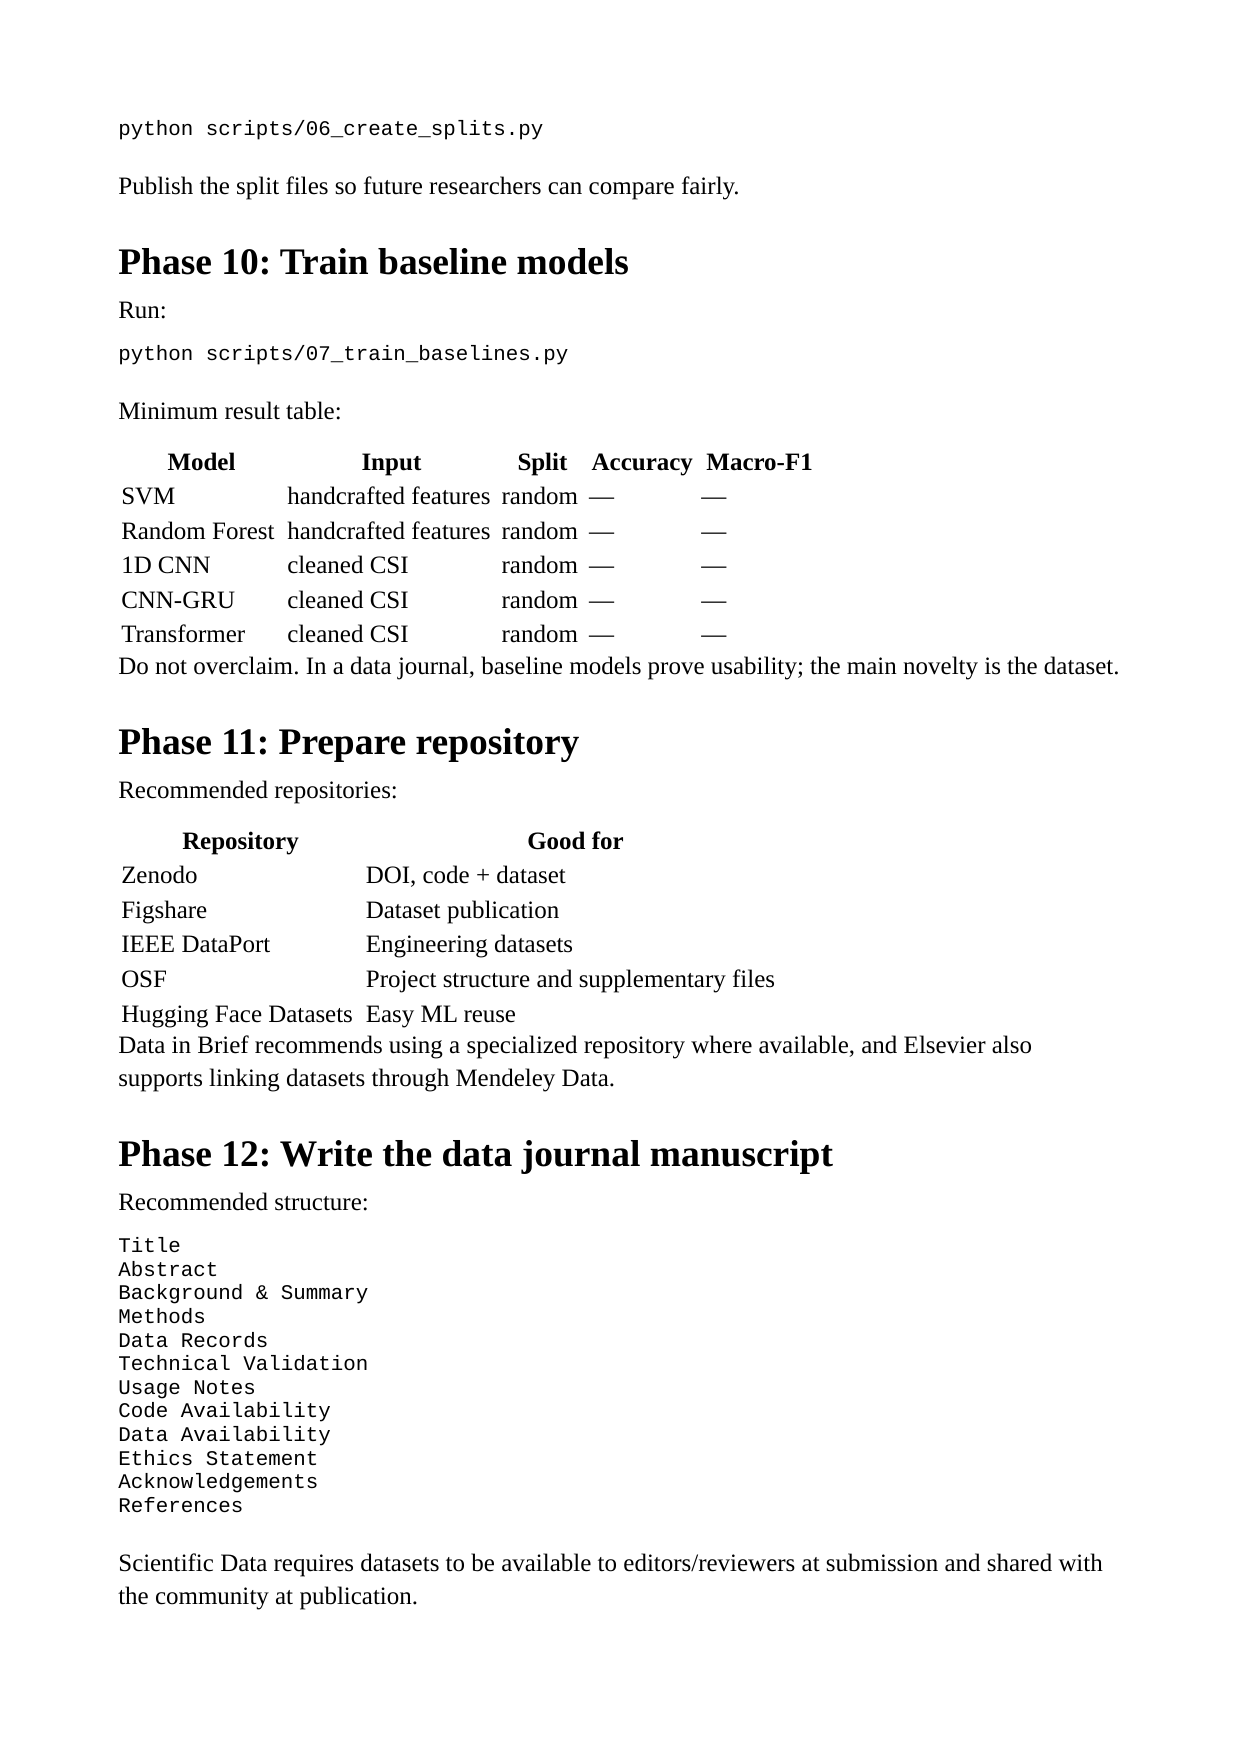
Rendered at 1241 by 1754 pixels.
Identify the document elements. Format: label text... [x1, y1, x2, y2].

table_cell — [698, 548, 821, 582]
table_cell random [499, 617, 586, 651]
text Run: [118, 295, 1122, 324]
text Code Availability [118, 1401, 1122, 1424]
text Background & Summary [118, 1282, 1122, 1306]
table_cell Figshare [118, 892, 363, 927]
table_cell DOI, code + dataset [363, 858, 788, 892]
table_cell random [499, 478, 586, 513]
table_header Model [118, 444, 284, 478]
text References [118, 1495, 1122, 1519]
table_cell cleaned CSI [284, 548, 498, 582]
table_cell — [698, 478, 821, 513]
table_cell Engineering datasets [363, 927, 788, 961]
table_cell SVM [118, 478, 284, 513]
table_cell random [499, 548, 586, 582]
text Abstract [118, 1259, 1122, 1282]
table_cell handcrafted features [284, 513, 498, 547]
text Scientific Data requires datasets to be available to editors/reviewers at submission and shared with the community at publication. [118, 1548, 1122, 1610]
table_cell — [586, 548, 698, 582]
table_cell — [698, 617, 821, 651]
table_header Input [284, 444, 498, 478]
table_cell Dataset publication [363, 892, 788, 927]
text Minimum result table: [118, 396, 1122, 425]
table_cell Random Forest [118, 513, 284, 547]
text Data Records [118, 1329, 1122, 1353]
table_cell handcrafted features [284, 478, 498, 513]
table_header Macro-F1 [698, 444, 821, 478]
table_header Good for [363, 823, 788, 857]
table_cell — [698, 582, 821, 617]
table_cell CNN-GRU [118, 582, 284, 617]
text Acknowledgements [118, 1471, 1122, 1495]
table_header Repository [118, 823, 363, 857]
text Publish the split files so future researchers can compare fairly. [118, 171, 1122, 200]
text Usage Notes [118, 1377, 1122, 1401]
table_cell — [698, 513, 821, 547]
table_cell random [499, 582, 586, 617]
text python scripts/07_train_baselines.py [118, 343, 1122, 367]
table_cell IEEE DataPort [118, 927, 363, 961]
text Technical Validation [118, 1353, 1122, 1377]
table_cell Hugging Face Datasets [118, 996, 363, 1030]
subtitle Phase 11: Prepare repository [118, 719, 1122, 763]
table_cell Transformer [118, 617, 284, 651]
text Recommended repositories: [118, 775, 1122, 804]
table_header Split [499, 444, 586, 478]
table_cell OSF [118, 961, 363, 996]
table_cell — [586, 582, 698, 617]
text Do not overclaim. In a data journal, baseline models prove usability; the main novelty is the dataset. [118, 651, 1122, 680]
table_cell — [586, 513, 698, 547]
text Data in Brief recommends using a specialized repository where available, and Elsevier also supports linking datasets through Mendeley Data. [118, 1030, 1122, 1092]
text Ethics Statement [118, 1448, 1122, 1471]
subtitle Phase 12: Write the data journal manuscript [118, 1132, 1122, 1175]
table_cell — [586, 617, 698, 651]
text Data Availability [118, 1424, 1122, 1448]
table_cell — [586, 478, 698, 513]
table_cell random [499, 513, 586, 547]
text python scripts/06_create_splits.py [118, 118, 1122, 142]
table_cell cleaned CSI [284, 617, 498, 651]
text Methods [118, 1306, 1122, 1329]
subtitle Phase 10: Train baseline models [118, 240, 1122, 283]
table_cell cleaned CSI [284, 582, 498, 617]
table_cell Easy ML reuse [363, 996, 788, 1030]
table_cell 1D CNN [118, 548, 284, 582]
table_header Accuracy [586, 444, 698, 478]
table_cell Project structure and supplementary files [363, 961, 788, 996]
text Title [118, 1235, 1122, 1259]
table_cell Zenodo [118, 858, 363, 892]
text Recommended structure: [118, 1187, 1122, 1216]
